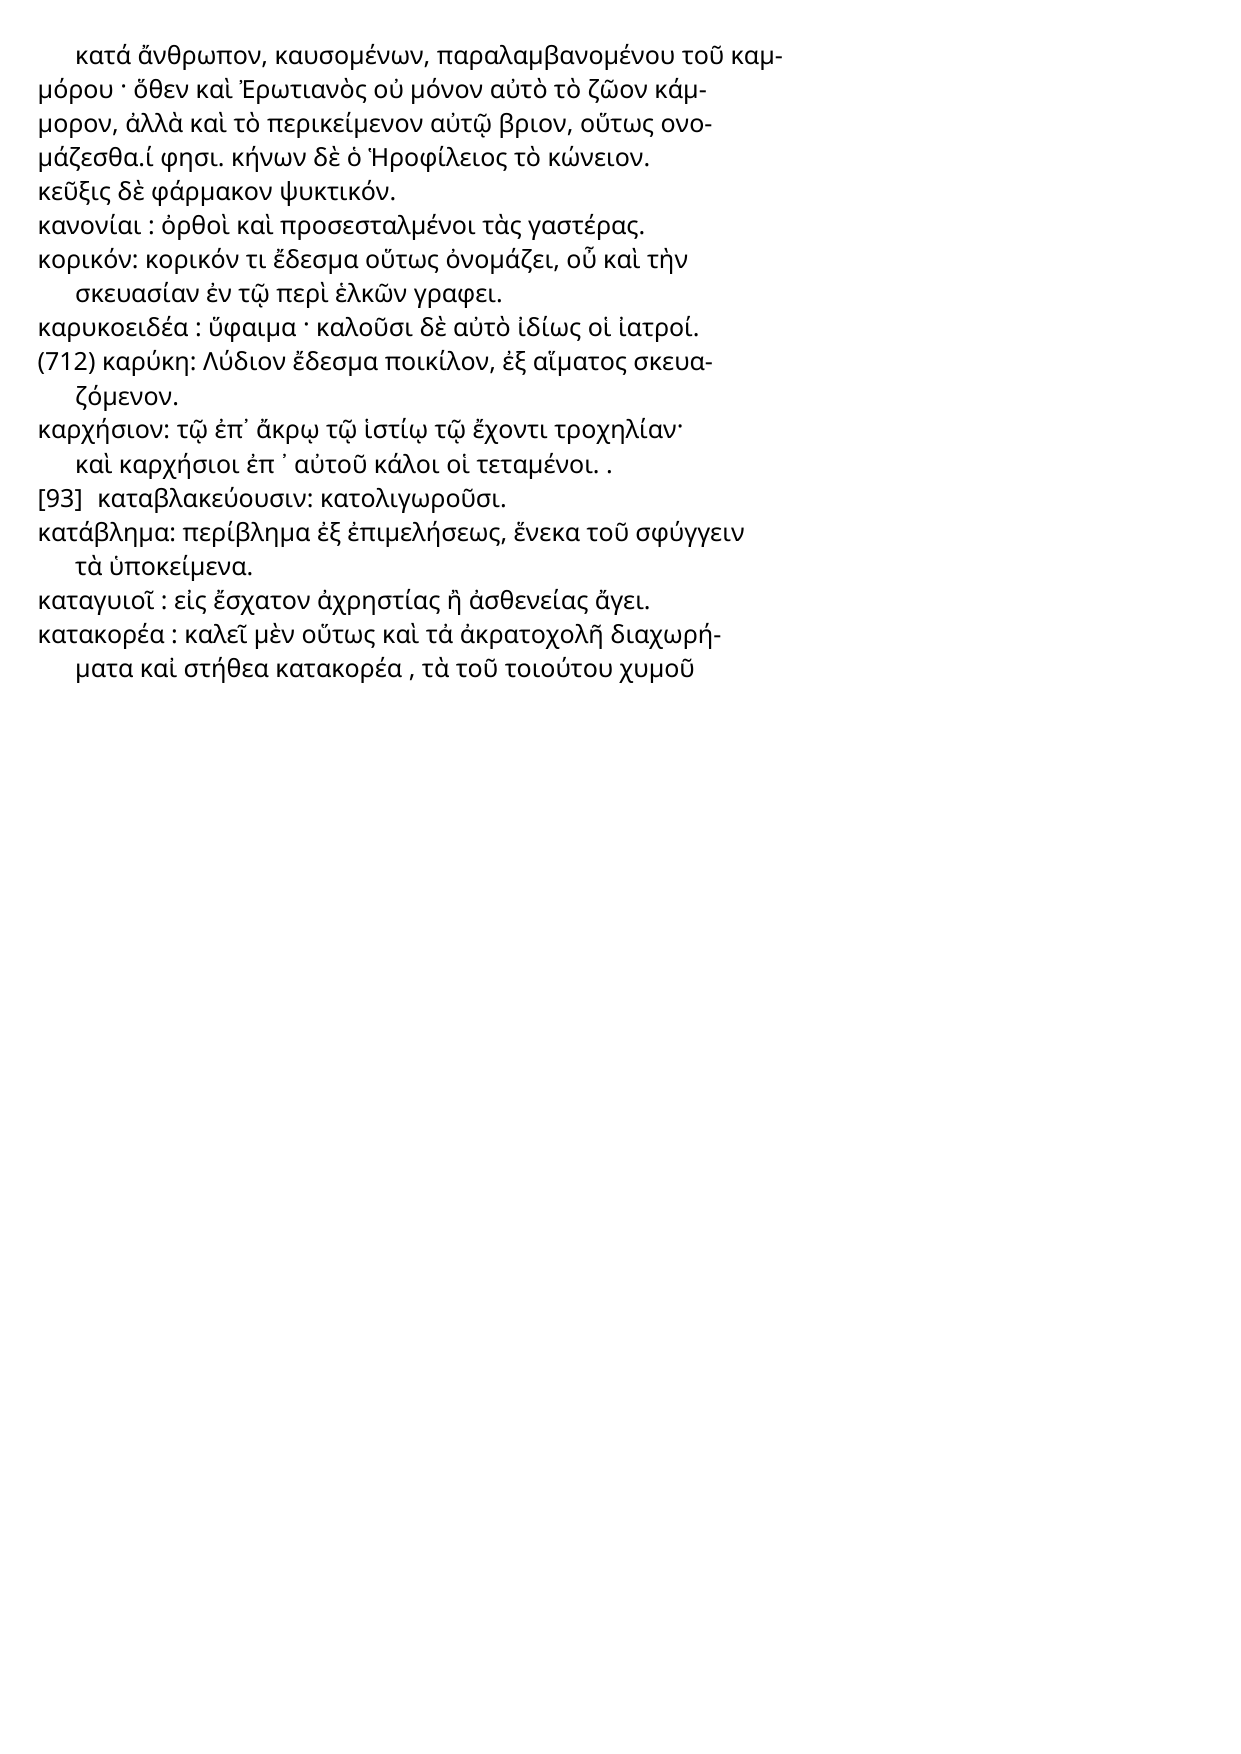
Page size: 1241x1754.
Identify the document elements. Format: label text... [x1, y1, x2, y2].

text κανονίαι : ὀρθοὶ καὶ προσεσταλμένοι τὰς γαστέρας. [37, 208, 1203, 242]
text (712) καρύκη: Λύδιον ἔδεσμα ποικίλον, ἐξ αἵματος σκευα- ζόμενον. [37, 344, 1203, 412]
text [93] καταβλακεύουσιν: κατολιγωροῦσι. [37, 480, 1203, 514]
text καταγυιοῖ : εἰς ἔσχατον ἀχρηστίας ἢ ἀσθενείας ἄγει. [37, 582, 1203, 617]
text κατακορέα : καλεῖ μὲν οὕτως καὶ τἀ ἀκρατοχολῆ διαχωρή- ματα καἰ στήθεα κατακορέα , τὰ τοῦ τοιούτου χυμοῦ [37, 617, 1203, 685]
text καρχήσιον: τῷ ἐπ᾽ ἄκρῳ τῷ ἱστίῳ τῷ ἔχοντι τροχηλίαν· καὶ καρχήσιοι ἐπ ᾽ αὐτοῦ κάλοι οἱ τεταμένοι. . [37, 412, 1203, 480]
text κατάβλημα: περίβλημα ἐξ ἐπιμελήσεως, ἕνεκα τοῦ σφύγγειν τὰ ὑποκείμενα. [37, 514, 1203, 582]
text κορικόν: κορικόν τι ἔδεσμα οὕτως ὀνομάζει, οὖ καὶ τὴν σκευασίαν ἐν τῷ περὶ ἑλκῶν γραφει. [37, 242, 1203, 310]
text καρυκοειδέα : ὕφαιμα · καλοῦσι δὲ αὐτὸ ἰδίως οἱ ἰατροί. [37, 310, 1203, 344]
text κατά ἄνθρωπον, καυσομένων, παραλαμβανομένου τοῦ καμ- μόρου · ὅθεν καὶ Ἐρωτιανὸς οὐ μόνον αὐτὸ τὸ ζῶον κάμ- μορον, ἀλλὰ καὶ τὸ περικείμενον αὐτῷ βριον, οὕτως ονο- μάζεσθα.ί φησι. κήνων δὲ ὁ Ἡροφίλειος τὸ κώνειον. κεῦξις δὲ φάρμακον ψυκτικόν. [37, 37, 1203, 208]
